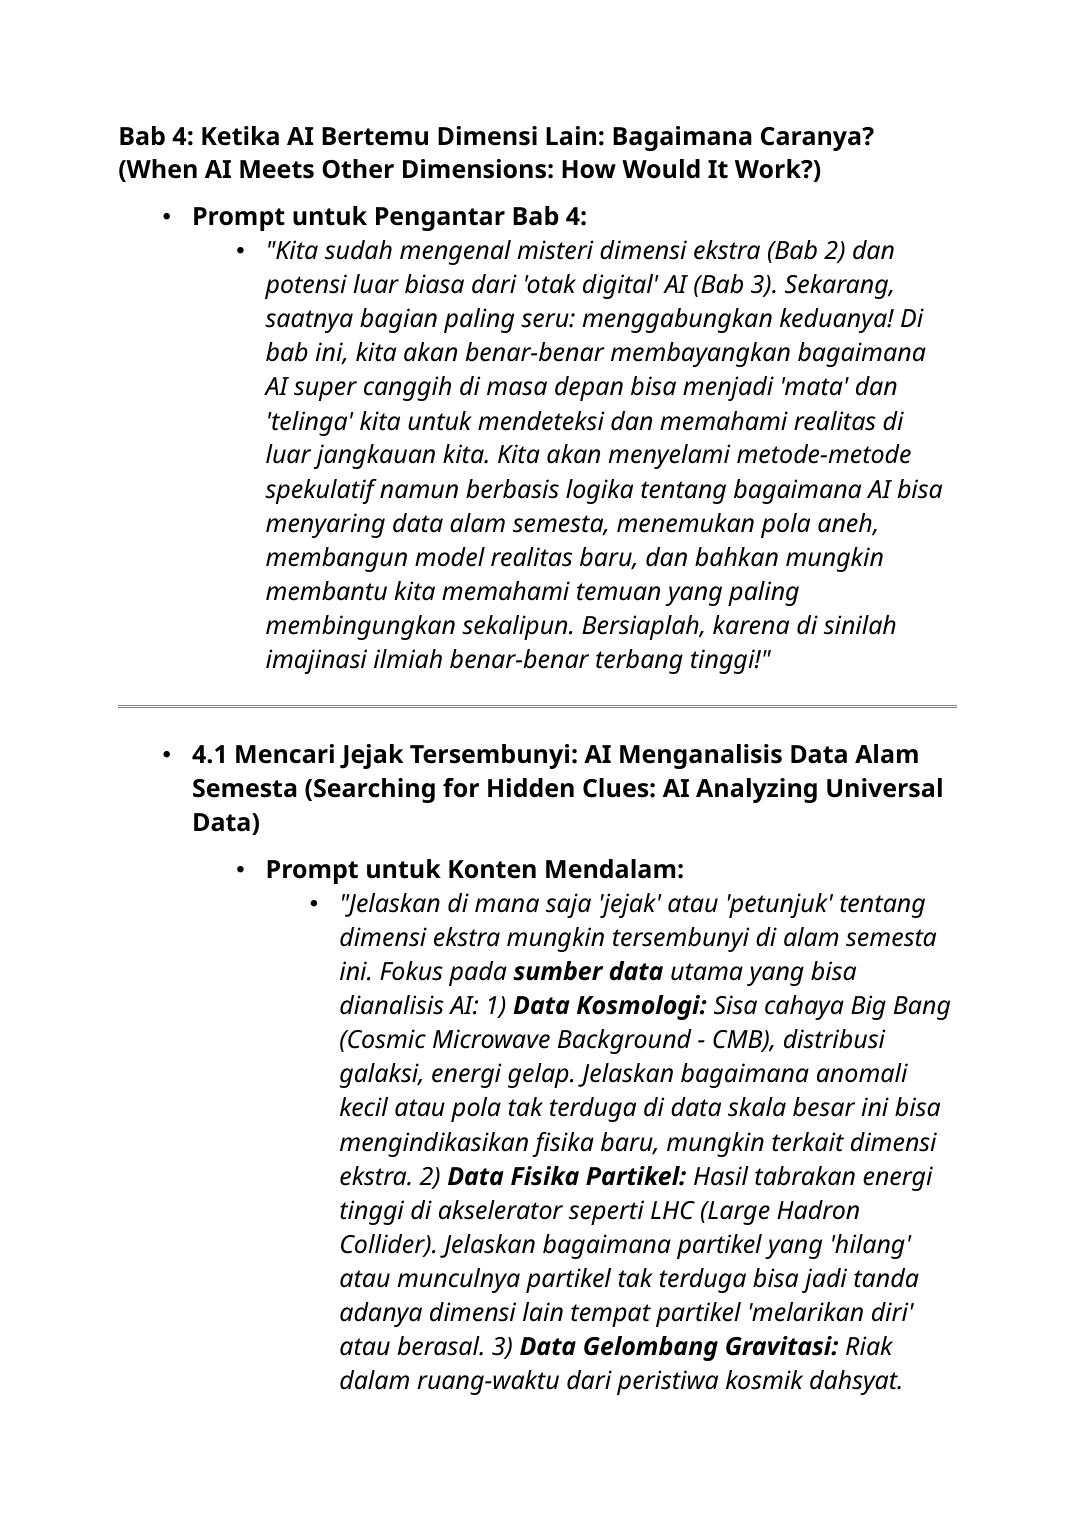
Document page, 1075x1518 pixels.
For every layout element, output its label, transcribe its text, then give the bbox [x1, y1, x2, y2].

list 4.1 Mencari Jejak Tersembunyi: AI Menganalisis Data Alam Semesta (Searching for Hidden Clues: AI Analyzing Universal Data) [162, 737, 957, 839]
list "Jelaskan di mana saja 'jejak' atau 'petunjuk' tentang dimensi ekstra mungkin tersembunyi di alam semesta ini. Fokus pada sumber data utama yang bisa dianalisis AI: 1) Data Kosmologi: Sisa cahaya Big Bang (Cosmic Microwave Background - CMB), distribusi galaksi, energi gelap. Jelaskan bagaimana anomali kecil atau pola tak terduga di data skala besar ini bisa mengindikasikan fisika baru, mungkin terkait dimensi ekstra. 2) Data Fisika Partikel: Hasil tabrakan energi tinggi di akselerator seperti LHC (Large Hadron Collider). Jelaskan bagaimana partikel yang 'hilang' atau munculnya partikel tak terduga bisa jadi tanda adanya dimensi lain tempat partikel 'melarikan diri' atau berasal. 3) Data Gelombang Gravitasi: Riak dalam ruang-waktu dari peristiwa kosmik dahsyat. [309, 886, 957, 1397]
list Prompt untuk Pengantar Bab 4: [162, 199, 957, 233]
list "Kita sudah mengenal misteri dimensi ekstra (Bab 2) dan potensi luar biasa dari 'otak digital' AI (Bab 3). Sekarang, saatnya bagian paling seru: menggabungkan keduanya! Di bab ini, kita akan benar-benar membayangkan bagaimana AI super canggih di masa depan bisa menjadi 'mata' dan 'telinga' kita untuk mendeteksi dan memahami realitas di luar jangkauan kita. Kita akan menyelami metode-metode spekulatif namun berbasis logika tentang bagaimana AI bisa menyaring data alam semesta, menemukan pola aneh, membangun model realitas baru, dan bahkan mungkin membantu kita memahami temuan yang paling membingungkan sekalipun. Bersiaplah, karena di sinilah imajinasi ilmiah benar-benar terbang tinggi!" [236, 233, 957, 676]
text Bab 4: Ketika AI Bertemu Dimensi Lain: Bagaimana Caranya? (When AI Meets Other Dimensions: How Would It Work?) [118, 118, 957, 186]
list Prompt untuk Konten Mendalam: [236, 852, 957, 886]
